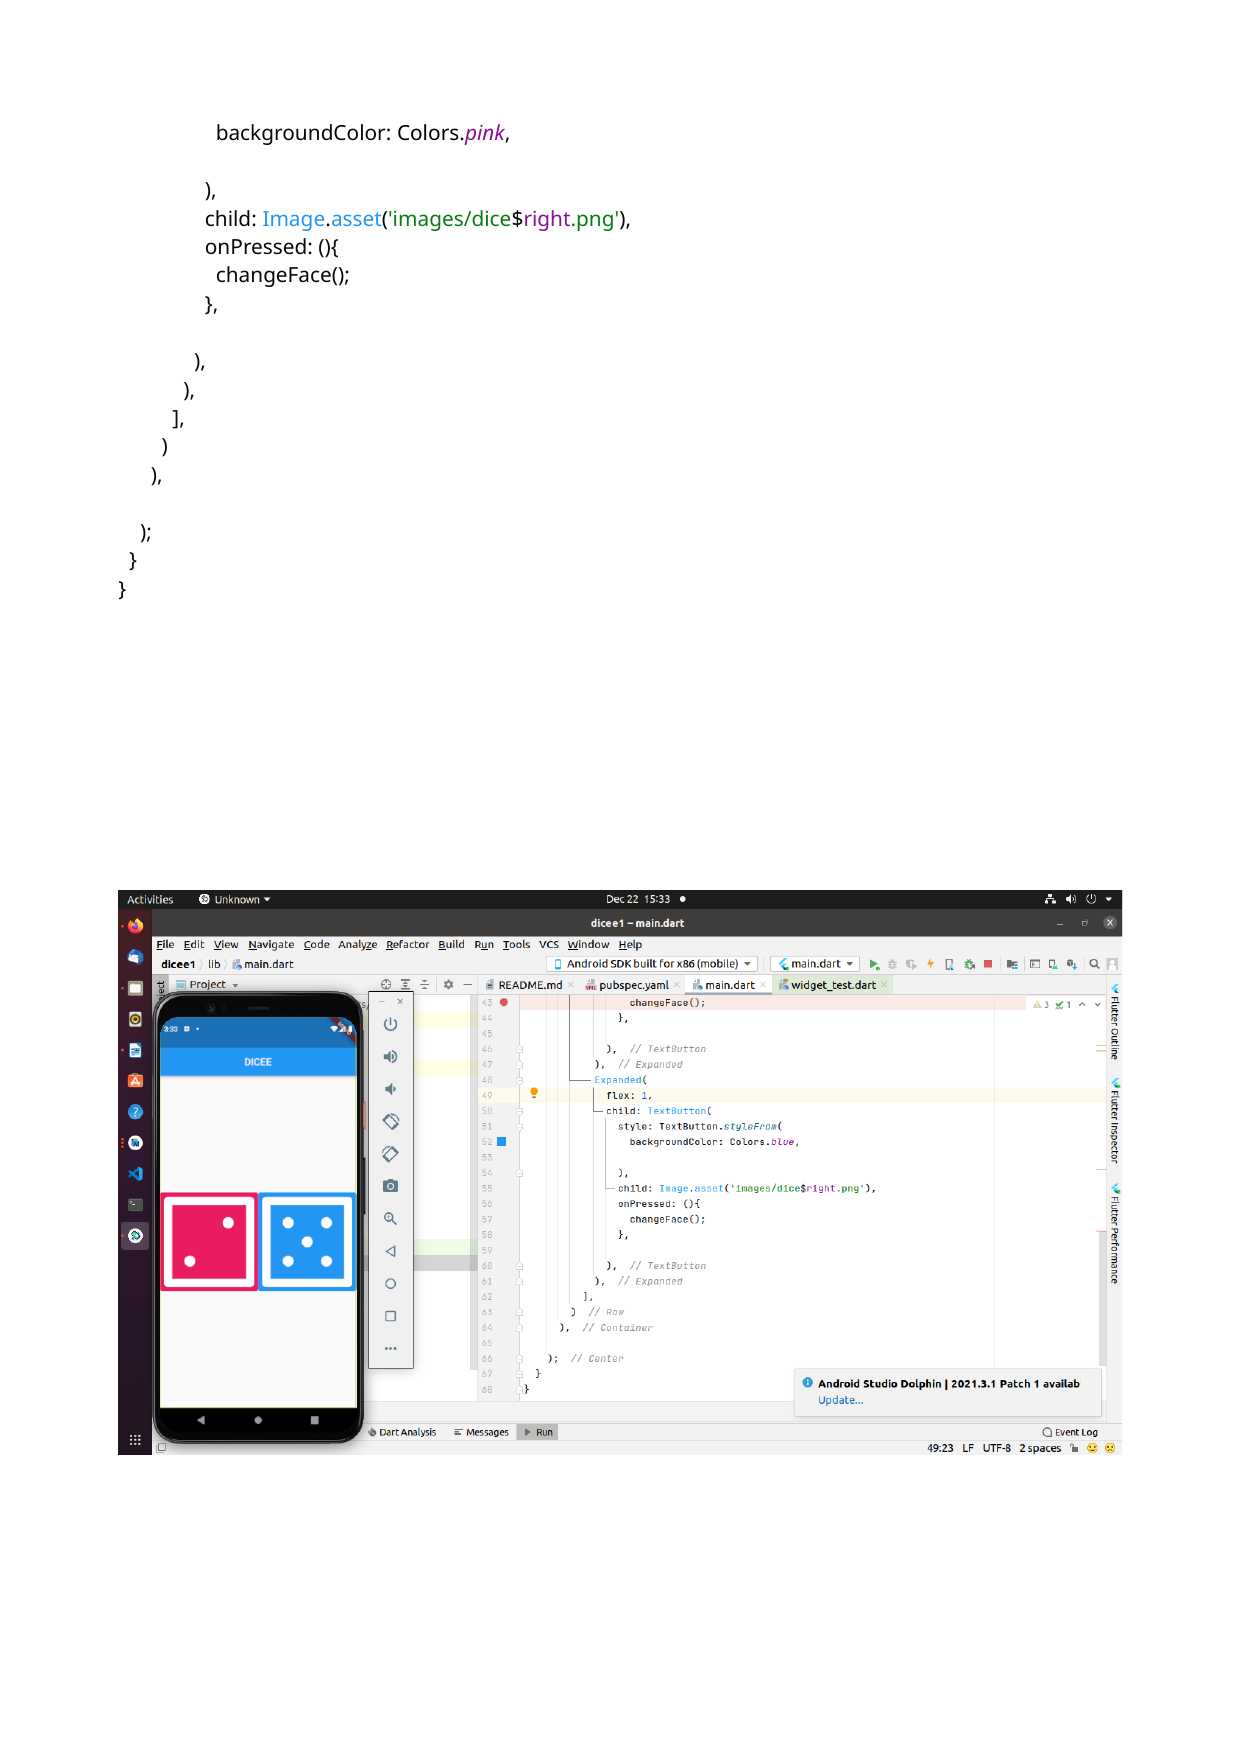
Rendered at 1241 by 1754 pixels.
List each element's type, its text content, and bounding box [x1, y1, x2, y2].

picture [118, 890, 1123, 1455]
text backgroundColor: Colors.pink, ), child: Image.asset('images/dice$right.png'), onPressed: (){ changeFace(); }, ), ), ], ) ), ); } } [118, 118, 1122, 660]
